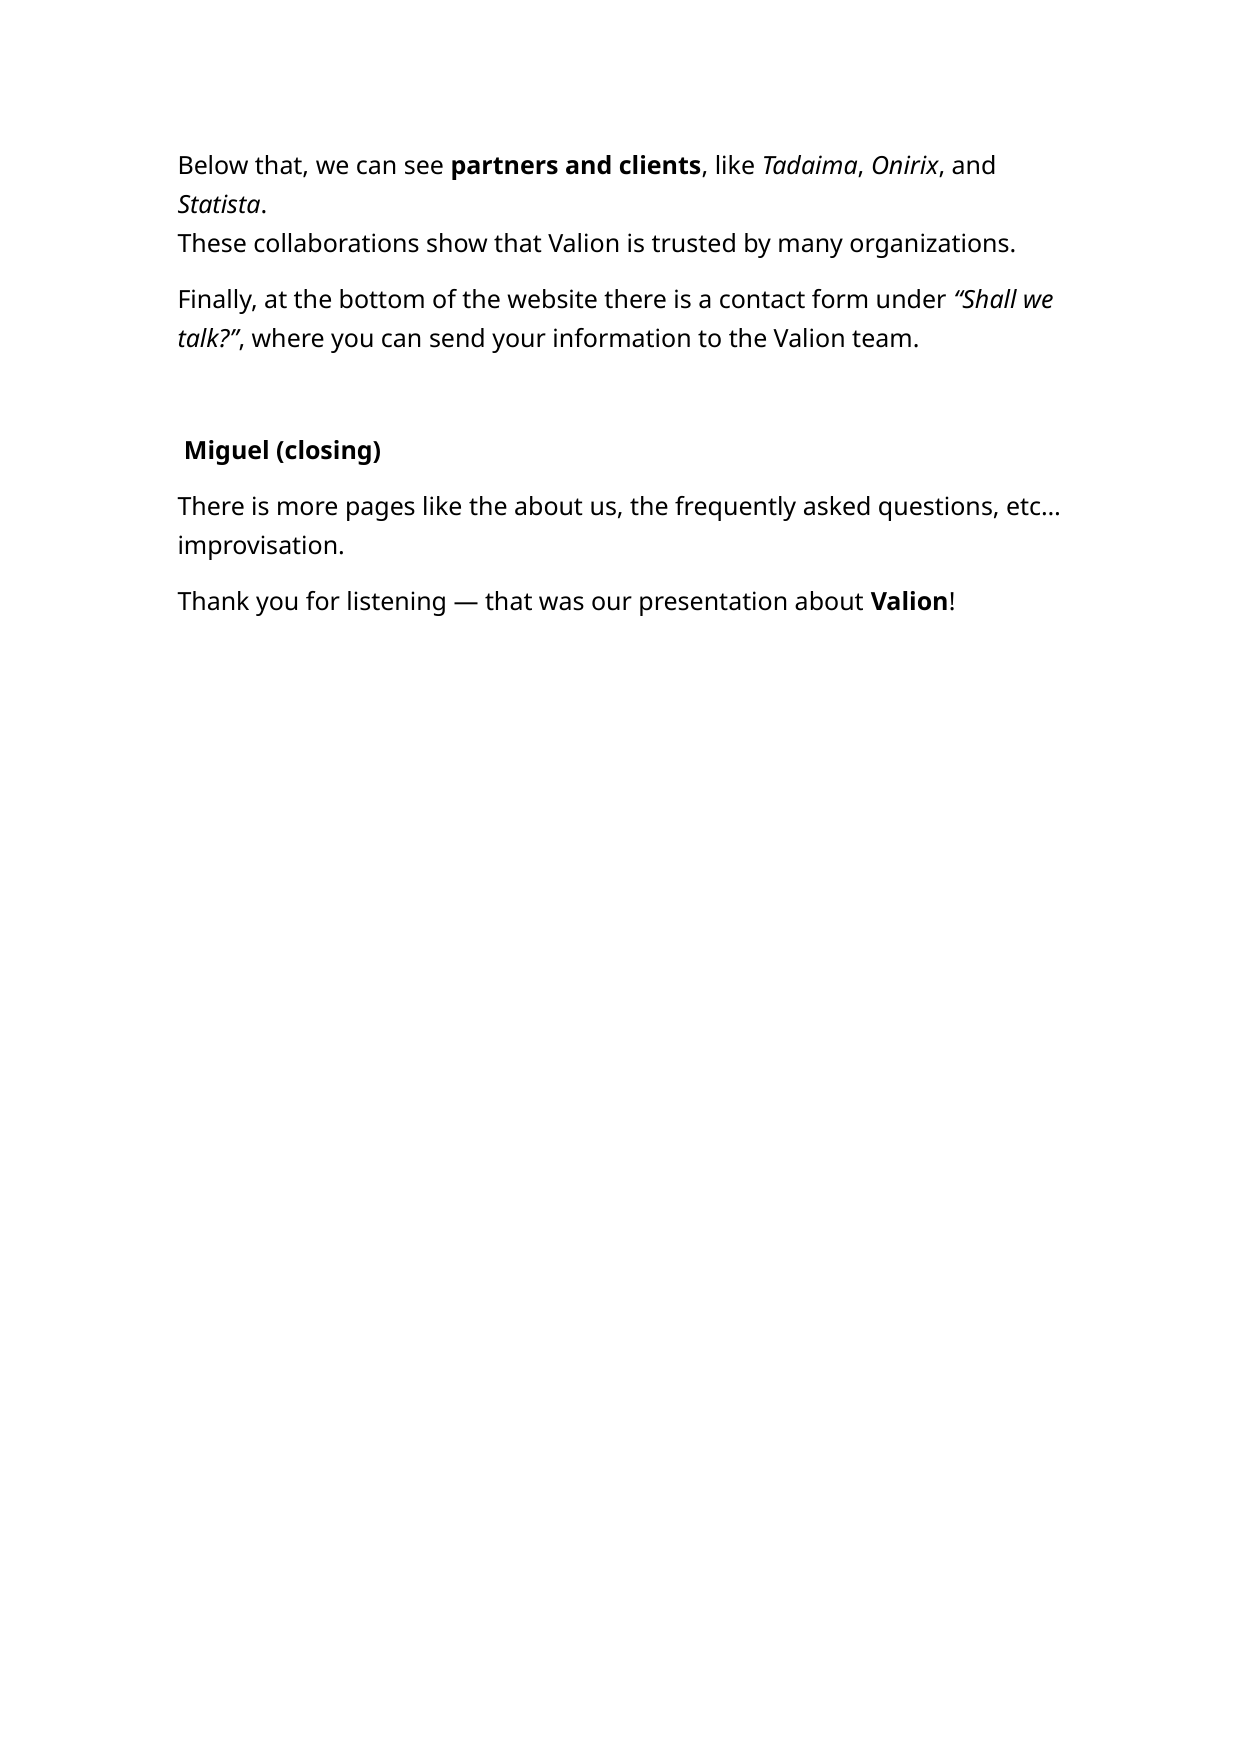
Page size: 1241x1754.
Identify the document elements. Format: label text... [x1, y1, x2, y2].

text Miguel (closing) [177, 433, 1063, 467]
text Finally, at the bottom of the website there is a contact form under “Shall we talk?”, where you can send your information to the Valion team. [177, 282, 1063, 355]
text There is more pages like the about us, the frequently asked questions, etc… improvisation. [177, 488, 1063, 562]
text Thank you for listening — that was our presentation about Valion! [177, 583, 1063, 617]
text Below that, we can see partners and clients, like Tadaima, Onirix, and Statista. These collaborations show that Valion is trusted by many organizations. [177, 148, 1063, 260]
